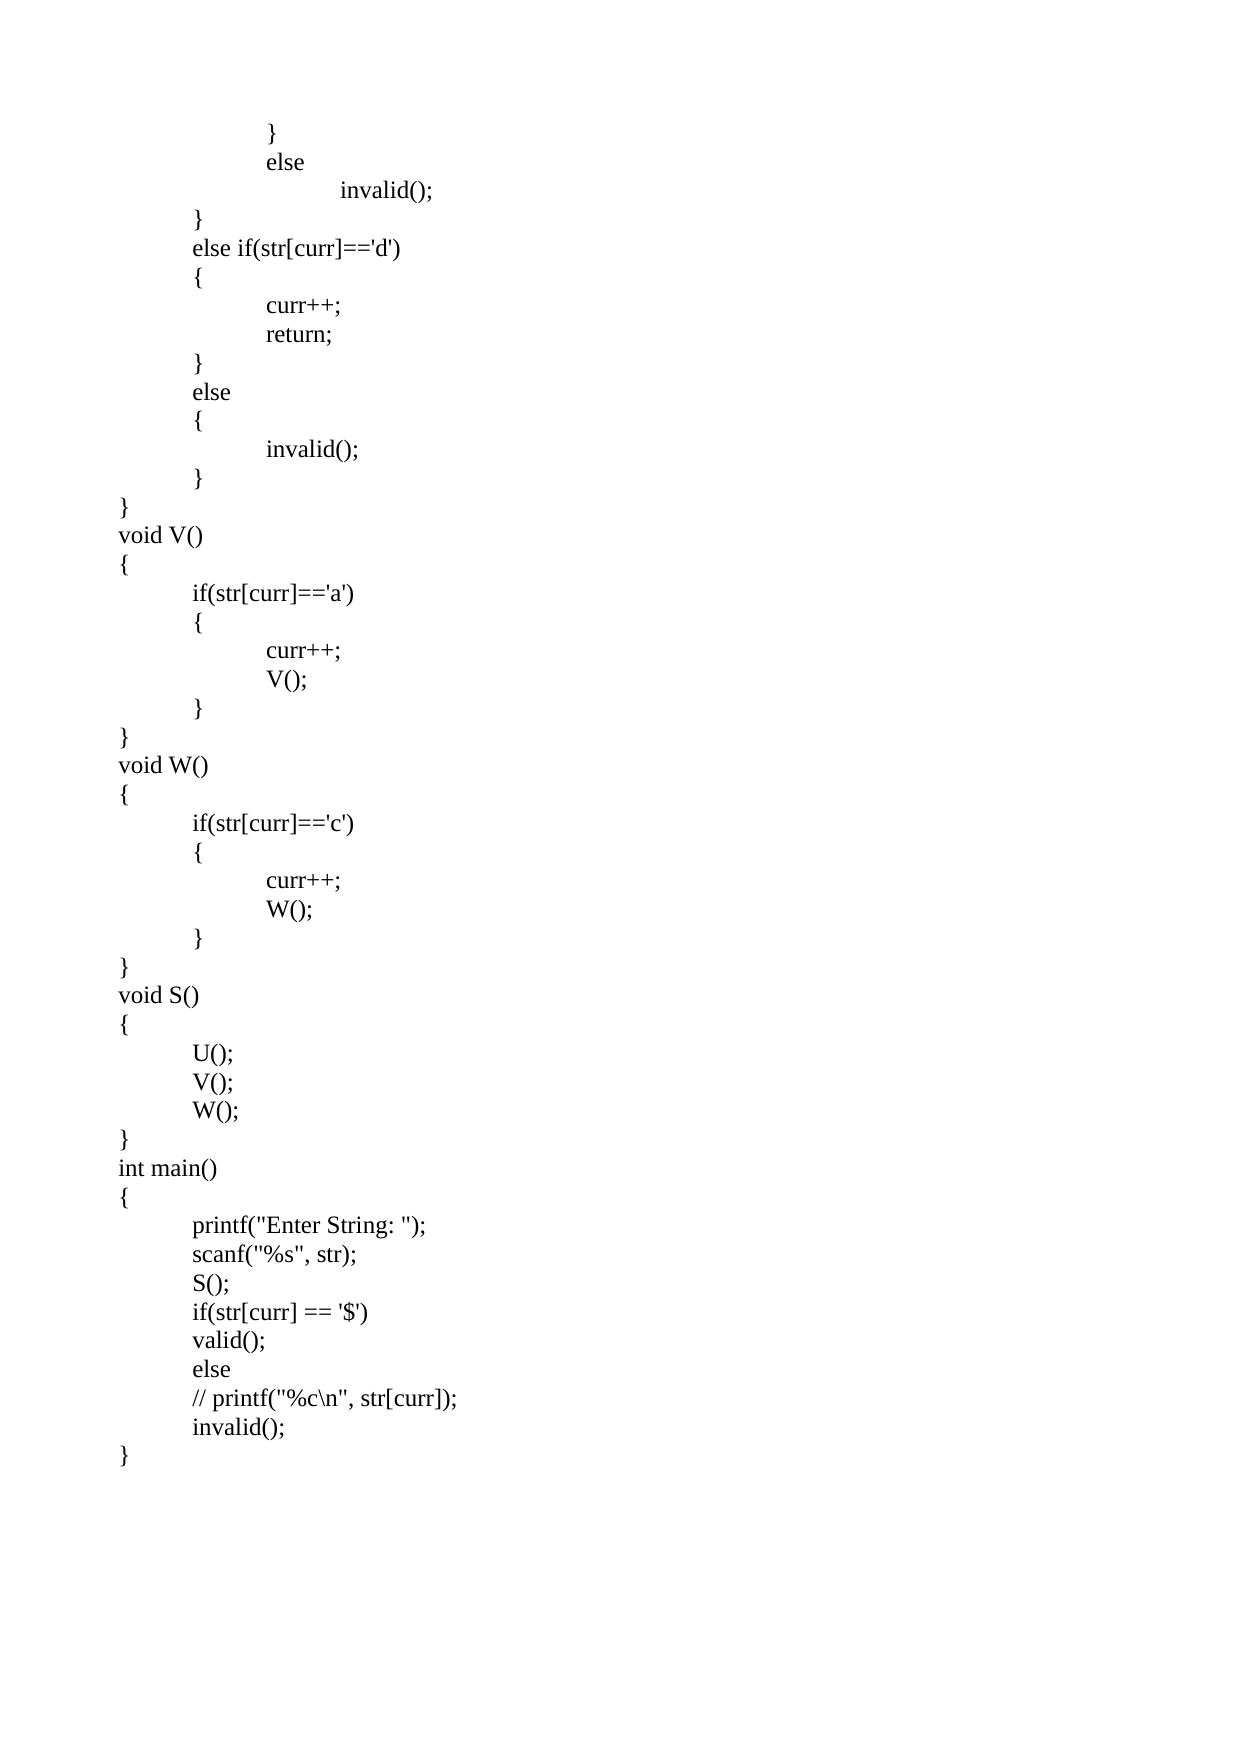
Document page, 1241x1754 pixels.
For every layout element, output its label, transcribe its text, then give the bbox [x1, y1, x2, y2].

text { [118, 262, 1122, 291]
text { [118, 779, 1122, 808]
text } [118, 463, 1122, 492]
text curr++; [118, 866, 1122, 894]
text } [118, 348, 1122, 377]
text { [118, 607, 1122, 636]
text } [118, 1441, 1122, 1469]
text { [118, 406, 1122, 434]
text int main() [118, 1153, 1122, 1182]
text else [118, 377, 1122, 406]
text } [118, 952, 1122, 981]
text if(str[curr]=='a') [118, 578, 1122, 607]
text void V() [118, 521, 1122, 549]
text return; [118, 319, 1122, 348]
text { [118, 1182, 1122, 1211]
text scanf("%s", str); [118, 1239, 1122, 1268]
text } [118, 204, 1122, 233]
text V(); [118, 664, 1122, 693]
text curr++; [118, 291, 1122, 319]
text S(); [118, 1268, 1122, 1297]
text } [118, 693, 1122, 722]
text } [118, 923, 1122, 952]
text } [118, 722, 1122, 751]
text { [118, 549, 1122, 578]
text void W() [118, 751, 1122, 779]
text invalid(); [118, 176, 1122, 204]
text invalid(); [118, 434, 1122, 463]
text if(str[curr] == '$') [118, 1297, 1122, 1326]
text curr++; [118, 636, 1122, 664]
text { [118, 837, 1122, 866]
text W(); [118, 894, 1122, 923]
text void S() [118, 981, 1122, 1009]
text U(); [118, 1038, 1122, 1067]
text else [118, 147, 1122, 176]
text } [118, 492, 1122, 521]
text V(); [118, 1067, 1122, 1096]
text else [118, 1354, 1122, 1383]
text else if(str[curr]=='d') [118, 233, 1122, 262]
text } [118, 118, 1122, 147]
text } [118, 1124, 1122, 1153]
text printf("Enter String: "); [118, 1211, 1122, 1239]
text // printf("%c\n", str[curr]); [118, 1383, 1122, 1412]
text invalid(); [118, 1412, 1122, 1441]
text { [118, 1009, 1122, 1038]
text valid(); [118, 1326, 1122, 1354]
text W(); [118, 1096, 1122, 1124]
text if(str[curr]=='c') [118, 808, 1122, 837]
